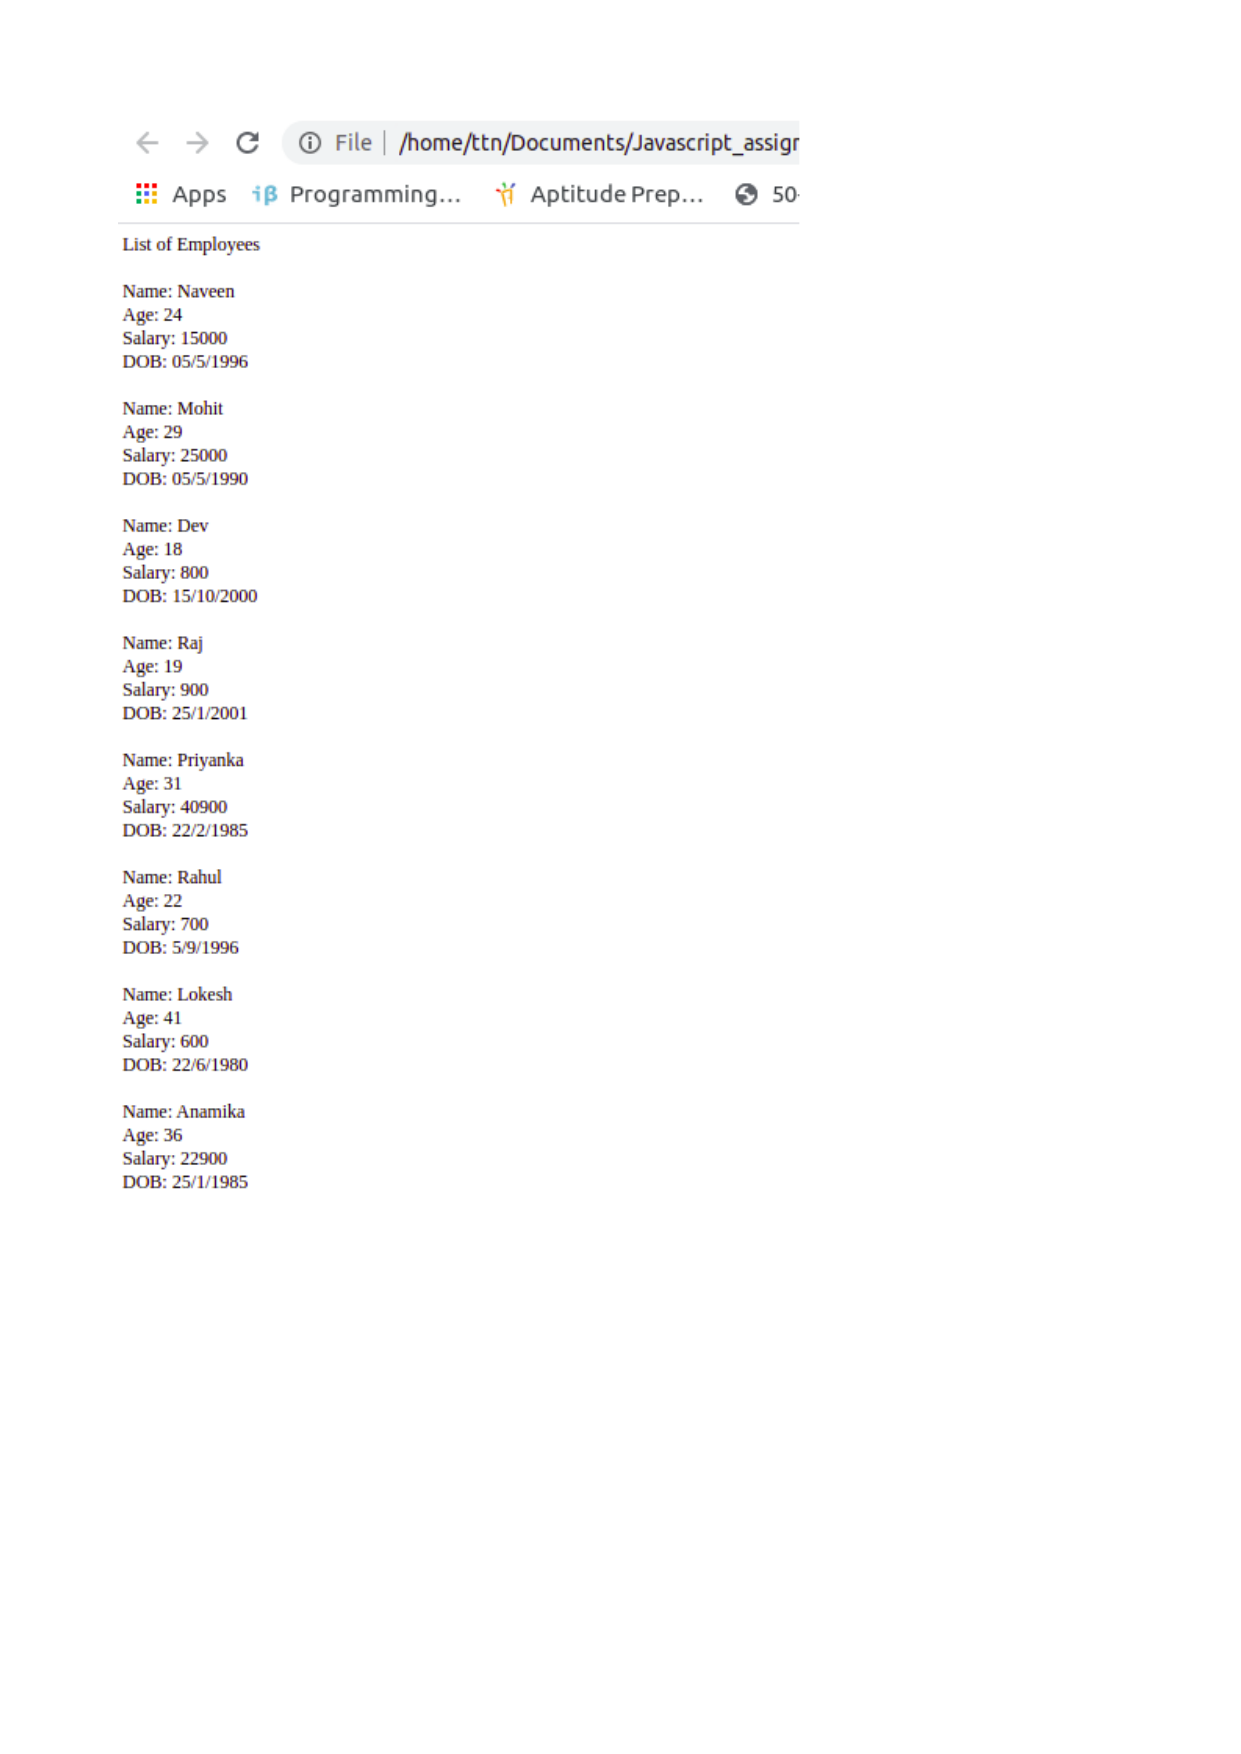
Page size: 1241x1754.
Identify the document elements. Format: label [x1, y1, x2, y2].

picture [118, 118, 800, 1204]
